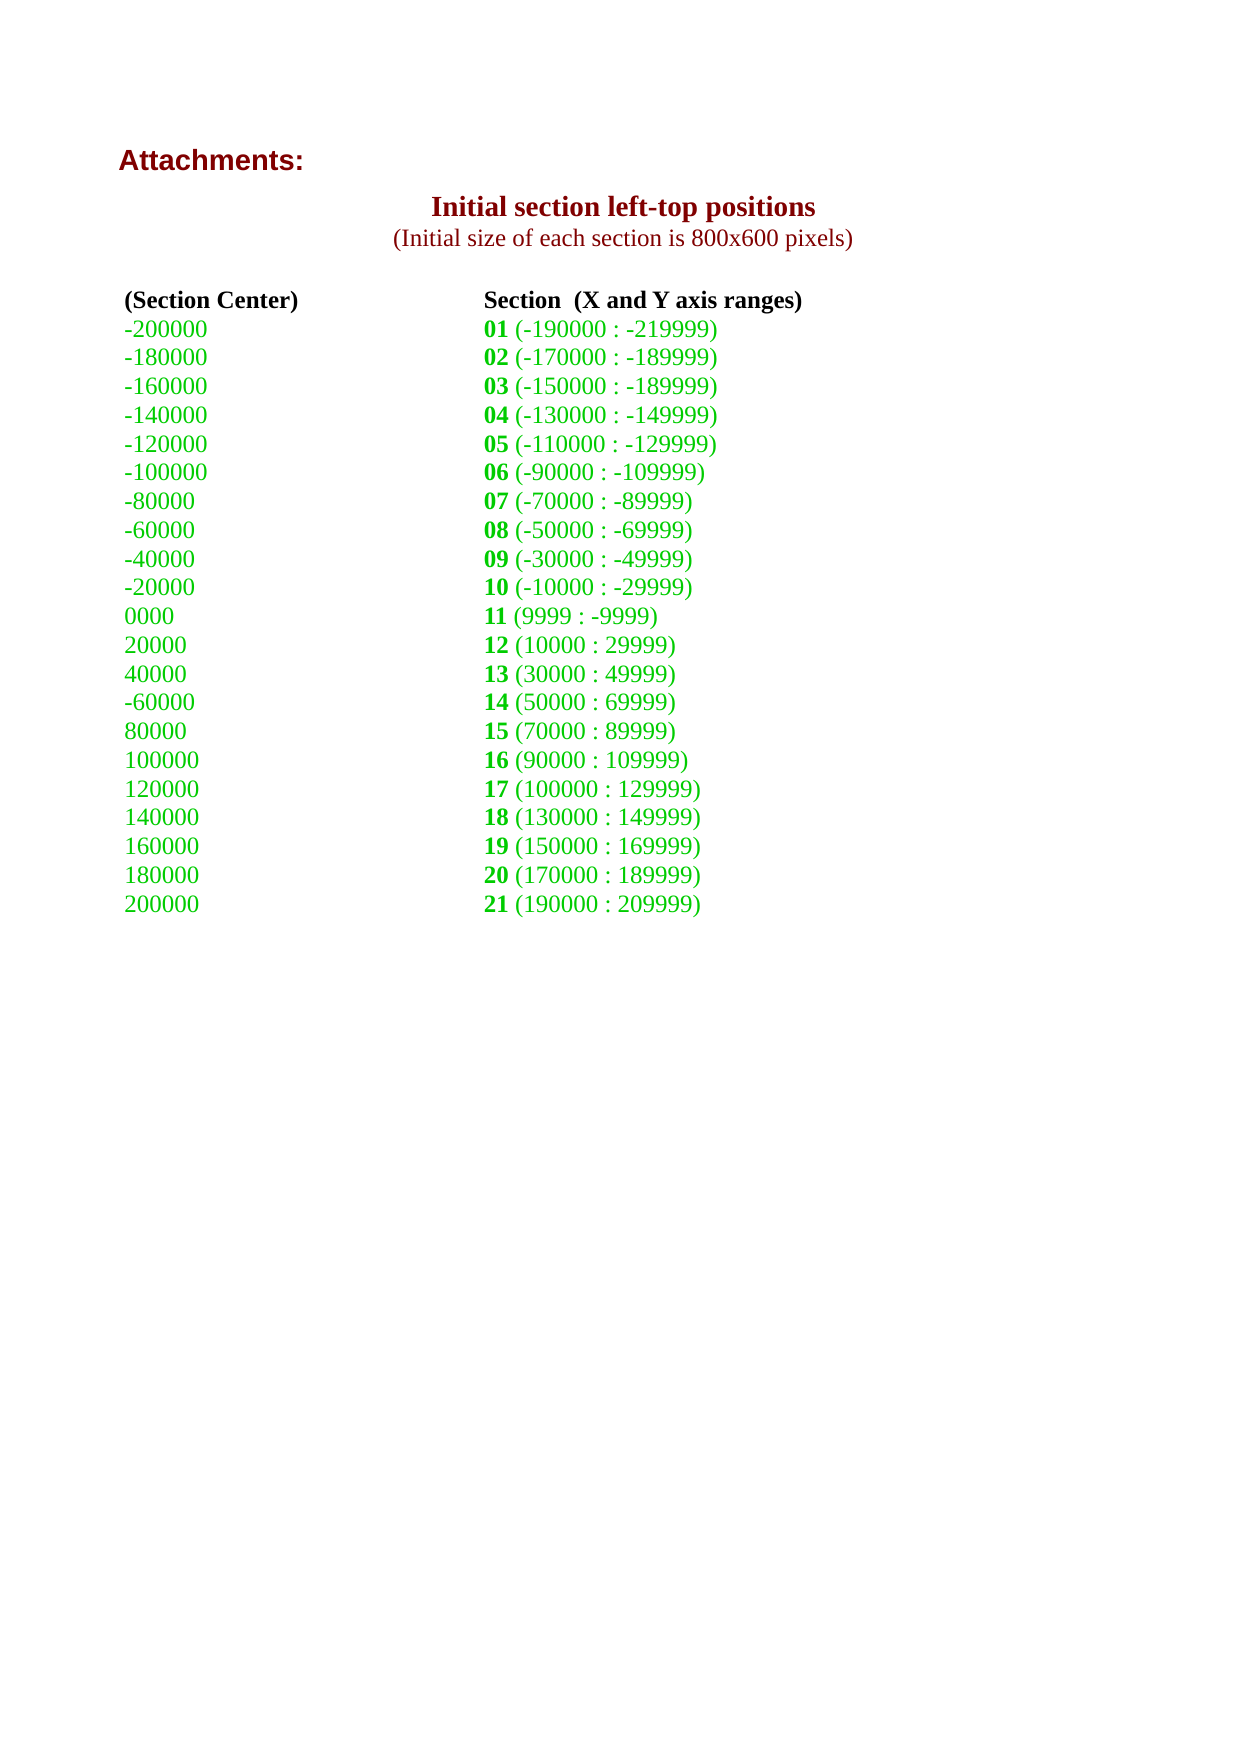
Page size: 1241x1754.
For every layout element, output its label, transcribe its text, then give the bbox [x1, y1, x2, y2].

text -140000 04 (-130000 : -149999) [124, 400, 1122, 429]
text 80000 15 (70000 : 89999) [124, 716, 1122, 745]
text (Initial size of each section is 800x600 pixels) [124, 223, 1122, 251]
text 100000 16 (90000 : 109999) [124, 745, 1122, 774]
text -60000 14 (50000 : 69999) [124, 687, 1122, 716]
text -20000 10 (-10000 : -29999) [124, 572, 1122, 601]
text -200000 01 (-190000 : -219999) [124, 314, 1122, 342]
text Initial section left-top positions [124, 189, 1122, 223]
text 180000 20 (170000 : 189999) [124, 860, 1122, 889]
text 20000 12 (10000 : 29999) [124, 630, 1122, 659]
text -40000 09 (-30000 : -49999) [124, 544, 1122, 572]
subtitle Attachments: [118, 143, 1122, 177]
text 200000 21 (190000 : 209999) [124, 889, 1122, 917]
text (Section Center) Section (X and Y axis ranges) [124, 285, 1122, 314]
text -100000 06 (-90000 : -109999) [124, 457, 1122, 486]
text 160000 19 (150000 : 169999) [124, 831, 1122, 860]
text -160000 03 (-150000 : -189999) [124, 371, 1122, 400]
text -80000 07 (-70000 : -89999) [124, 486, 1122, 515]
text -120000 05 (-110000 : -129999) [124, 429, 1122, 457]
text 120000 17 (100000 : 129999) [124, 774, 1122, 802]
text -180000 02 (-170000 : -189999) [124, 342, 1122, 371]
text 0000 11 (9999 : -9999) [124, 601, 1122, 630]
text 140000 18 (130000 : 149999) [124, 802, 1122, 831]
text -60000 08 (-50000 : -69999) [124, 515, 1122, 544]
text 40000 13 (30000 : 49999) [124, 659, 1122, 687]
